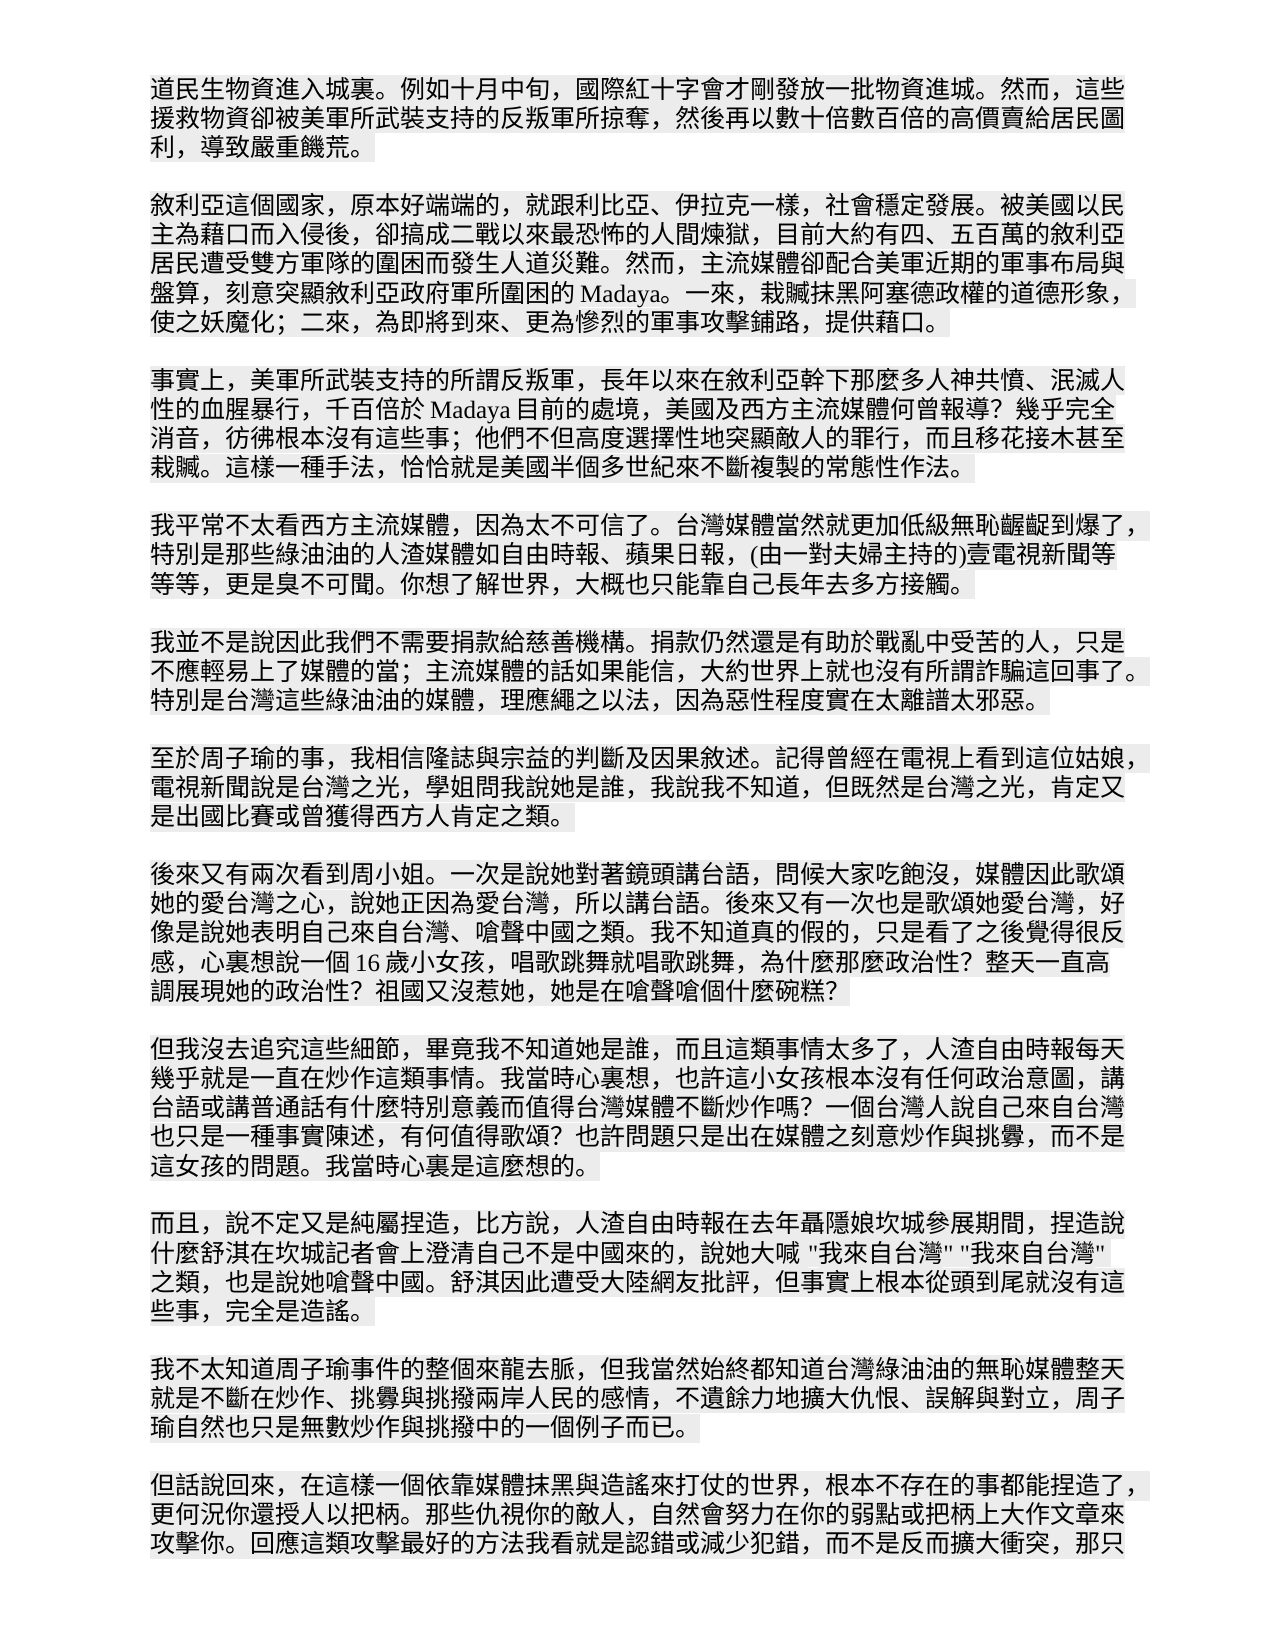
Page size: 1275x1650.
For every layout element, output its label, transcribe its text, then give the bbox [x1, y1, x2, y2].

text 我常說："政治不會有偶然或湊巧這回事"。 所謂萬事俱備，只欠東風。在一種重要時刻，比方說即將投票，或是準備展開某種侵略計畫的前夕，總是突然就會剛剛好就是那麼巧，剛剛好就會如某些人所願地湊巧吹來一陣東風，助其大展鴻圖。 比方說，911剛發生時，誰會去懷疑911的真實性？主流媒體說什麼，我們就信什麼；就算你逐漸有點懷疑，多少還是會受其操弄，直到許多年之後，才會恍然大悟原來真相根本不是那麼一回事。 有個研究機構統計，美國在侵略伊拉克期間，主流媒體前前後後一共刻意製造並散播了九百多個謊言，可以說幾乎沒有一句話是真的。包括什麼美麗美軍女兵林奇小姐彷如藍波般的英勇行為，還有戰爭期間無日無之的各種所謂大規模毀滅武器的可疑證據已被查獲之報導，還有所謂伊拉克婦女小孩夾道歡迎美軍入侵的感人新聞，以及英勇的伊拉克人民拉倒海珊銅像的壯烈歷史一刻等等等。事後發現，全是假的，純屬瞎掰，移花接木，嫁禍，或是自導自演，自己人冒充演出等等等。 就比方說，我之前貼的那個敘利亞圍城導致饑荒的新聞，現在傳出，那些骨瘦如柴的小朋友的影像與照片來源不明，很可能是移花接木，從敘利亞的其它城市拍攝，嫁禍給敘利亞政府軍所包圍的 Madaya這個城市。以頭版新聞報導這個事件的紐約時報，對其資訊來源表示無法證實。 那麼，事實真相是什麼呢？Madaya的居民確實長期挨餓，但敘利亞政府軍並沒有阻礙人道民生物資進入城裏。例如十月中旬，國際紅十字會才剛發放一批物資進城。然而，這些援救物資卻被美軍所武裝支持的反叛軍所掠奪，然後再以數十倍數百倍的高價賣給居民圖利，導致嚴重饑荒。 敘利亞這個國家，原本好端端的，就跟利比亞、伊拉克一樣，社會穩定發展。被美國以民主為藉口而入侵後，卻搞成二戰以來最恐怖的人間煉獄，目前大約有四、五百萬的敘利亞居民遭受雙方軍隊的圍困而發生人道災難。然而，主流媒體卻配合美軍近期的軍事布局與盤算，刻意突顯敘利亞政府軍所圍困的Madaya。一來，栽贓抹黑阿塞德政權的道德形象，使之妖魔化；二來，為即將到來、更為慘烈的軍事攻擊鋪路，提供藉口。 事實上，美軍所武裝支持的所謂反叛軍，長年以來在敘利亞幹下那麼多人神共憤、泯滅人性的血腥暴行，千百倍於Madaya目前的處境，美國及西方主流媒體何曾報導？幾乎完全消音，彷彿根本沒有這些事；他們不但高度選擇性地突顯敵人的罪行，而且移花接木甚至栽贓。這樣一種手法，恰恰就是美國半個多世紀來不斷複製的常態性作法。 我平常不太看西方主流媒體，因為太不可信了。台灣媒體當然就更加低級無恥齷齪到爆了，特別是那些綠油油的人渣媒體如自由時報、蘋果日報，(由一對夫婦主持的)壹電視新聞等等等，更是臭不可聞。你想了解世界，大概也只能靠自己長年去多方接觸。 我並不是說因此我們不需要捐款給慈善機構。捐款仍然還是有助於戰亂中受苦的人，只是不應輕易上了媒體的當；主流媒體的話如果能信，大約世界上就也沒有所謂詐騙這回事了。特別是台灣這些綠油油的媒體，理應繩之以法，因為惡性程度實在太離譜太邪惡。 至於周子瑜的事，我相信隆誌與宗益的判斷及因果敘述。記得曾經在電視上看到這位姑娘，電視新聞說是台灣之光，學姐問我說她是誰，我說我不知道，但既然是台灣之光，肯定又是出國比賽或曾獲得西方人肯定之類。 後來又有兩次看到周小姐。一次是說她對著鏡頭講台語，問候大家吃飽沒，媒體因此歌頌她的愛台灣之心，說她正因為愛台灣，所以講台語。後來又有一次也是歌頌她愛台灣，好像是說她表明自己來自台灣、嗆聲中國之類。我不知道真的假的，只是看了之後覺得很反感，心裏想說一個16歲小女孩，唱歌跳舞就唱歌跳舞，為什麼那麼政治性？整天一直高調展現她的政治性？祖國又沒惹她，她是在嗆聲嗆個什麼碗糕？ 但我沒去追究這些細節，畢竟我不知道她是誰，而且這類事情太多了，人渣自由時報每天幾乎就是一直在炒作這類事情。我當時心裏想，也許這小女孩根本沒有任何政治意圖，講台語或講普通話有什麼特別意義而值得台灣媒體不斷炒作嗎？一個台灣人說自己來自台灣也只是一種事實陳述，有何值得歌頌？也許問題只是出在媒體之刻意炒作與挑釁，而不是這女孩的問題。我當時心裏是這麼想的。 而且，說不定又是純屬捏造，比方說，人渣自由時報在去年聶隱娘坎城參展期間，捏造說什麼舒淇在坎城記者會上澄清自己不是中國來的，說她大喊 "我來自台灣" "我來自台灣" 之類，也是說她嗆聲中國。舒淇因此遭受大陸網友批評，但事實上根本從頭到尾就沒有這些事，完全是造謠。 我不太知道周子瑜事件的整個來龍去脈，但我當然始終都知道台灣綠油油的無恥媒體整天就是不斷在炒作、挑釁與挑撥兩岸人民的感情，不遺餘力地擴大仇恨、誤解與對立，周子瑜自然也只是無數炒作與挑撥中的一個例子而已。 但話說回來，在這樣一個依靠媒體抹黑與造謠來打仗的世界，根本不存在的事都能捏造了，更何況你還授人以把柄。那些仇視你的敵人，自然會努力在你的弱點或把柄上大作文章來攻擊你。回應這類攻擊最好的方法我看就是認錯或減少犯錯，而不是反而擴大衝突，那只是上了別人的當。難道大陸官方真的笨到不知道這些綠油油的台灣媒體多麼渴望你努力打壓台灣人？ 我常深深有個感覺，那些邪惡齷齪到爆的國家或政黨或個人，個個都很厲害，很會操弄媒體，修辭能力很強，漂亮話滿天飛，而且個個非常擅於造謠抹黑扭曲與渲染，擅於營造形象，塑造輿論。於是黑的變成白的，白的變黑的，明明醜陋邪惡的撒旦，竟變成美麗善良的小天使。 但是，你看那些比較良善的一方，明明乾乾淨淨、正正直直，明明心懷善念，戮力從事，明明做的幾乎全是良善之舉，但卻被抹黑炒作成恐怖壞人，變成過街老鼠，甚至變成邪惡、反改革的代名詞。 你可以支持任何政治主張，但做為一個人，難道你真能忍受這樣一種顛倒是非善惡黑白的操弄？ 陳真 ================================= Washington invokes hunger to promote war in Syria WSWS 16 January 2016 Bill Van Auken The United States, France and Britain called a meeting of the United Nations Security Council on Thursday to press for “immediate action” to secure the delivery of humanitarian aid to besieged areas of Syria. The supposedly heartfelt humanitarian concerns of the three imperialist powers that are currently bombing Syria came amid a concerted propaganda campaign over alleged starvation in the southwestern Syrian town of Madaya. Originating with Al Jazeera, the news agency controlled by the Qatari monarchy, a key source of financial and arms support for the Al Qaeda-linked militias that have ravaged much of Syria, the invocation of Madaya as proof of the supposed inhumanity of the Syrian government of President Bashar al-Assad has been taken up by much of the world media. The New York Times published a front-page report Friday on conditions in the town, based on accounts that the newspaper said “could not be independently confirmed.” There is no reason to doubt that conditions are desperate in Madaya, as they are in much of Syria after more than four years of a sectarian civil war fomented and provisioned by US imperialism and its regional allies, including Saudi Arabia, Turkey and Qatar. As many as 4.5 million Syrians are in areas that have been cut off from the rest of the country by the battle lines. If Madaya is the focus of international attention, however, it is because it is encircled by Syrian government forces along with their allies from the Lebanese Hezbollah militia. The town sits at a strategic juncture near the Lebanese border and less than 25 miles from the capital, Damascus. In the international furor being whipped up over conditions in Madaya, including through the use of photographs of starving people taken elsewhere, little attention is given to the fact that the town is largely controlled by the al-Nusra Front, Al Qaeda’s Syrian affiliate, and Ahrar al-Sham, a similar Salafist jihadi militia. While conditions of hunger in the town are routinely attributed to the government siege, residents have reported that food supplies have been monopolized by the Al Qaeda-linked groups, which sell them at extortionate prices to finance their operations. On October 18, the International Committee of the Red Cross delivered two months’ worth of food supplies to Madaya, with the government doing nothing to impede humanitarian access to the town. That many are facing hunger is largely attributable to the looting of the aid shipment by US-backed “rebels.” While the imperialist powers and their media accomplices are directing all eyes to Madaya, they have wholly ignored equally if not more desperate conditions in the predominantly Shia towns of Kefraya and al-Foua in the northwestern province of Idlib, which have been under attack by the US-backed “rebels” since 2011 and under a total siege since March of last year. Starved of supplies and under constant attack, the town has seen 1,700 civilian residents killed. The indifference of the imperialist powers to hunger and suffering among populations under siege by their proxy forces demonstrates that the invocation of starvation is just one more bid to promote a war for regime change as some kind of humanitarian intervention. Today marks the 25th anniversary of the launching of the first Gulf War against Iraq in 1991. Then, as now, phony pretexts were floated by the US government and echoed and amplified by the corporate media to justify a predatory war for control of the Middle East and its strategic oil resources. In this regard, little has changed over the course of a quarter century of uninterrupted American militarism in the region. In 1991, it should be recalled, the public was told of marauding Iraqi troops snatching Kuwaiti babies out of incubators and leaving them to die in order to ship the devices back to Iraq. A tearful volunteer nurse was brought to Capitol Hill to testify on this atrocity, which seemed to echo World War I propaganda about German soldiers using Belgian babies for bayonet practice. Only well after the US invasion was it revealed that the “nurse” was, in fact, the daughter of the Kuwaiti ambassador to the US and a member of the oil sheikdom’s royal family, and that the incubator story was a propaganda hoax from start to finish. In the years that followed, the US imposed draconian sanctions upon Iraq that led to real starvation and unchecked disease. According to some estimates, the sanctions led to the deaths of as many as 500,000 Iraqi children due to a lack of food, medicine and uncontaminated water resulting from the imperialist blockade. Confronted with this appalling death toll in a 1996 television interview, Madeleine Albright, who was then the US ambassador to the UN and soon to be secretary of state, responded, “We think the price is worth it.” This is the same government now shedding crocodile tears over the alleged use of hunger as a weapon by the Syrian government. Since then, the United States has annihilated over a million people in the invasion and occupation of Iraq, killed tens of thousands more in the US-NATO war to overthrow Libya’s Muammar Gaddafi, and orchestrated the war in Syria that has left an estimated 260,000 dead and displaced half of the country’s population. These interventions have thrown all three countries and their social infrastructures into a state of collapse. The recklessness and brutality of the US ruling oligarchy’s militarist attempts to impose its hegemony over the Middle East and the entire planet go hand-in-hand with its destructive role within the US itself, smashing up the country’s industrial base, destroying the jobs and living standards of the working class, and funneling the bulk of the nation’s wealth to a handful of financial parasites. Neither the escalation of the war for regime change in Syria, nor, for that matter, the toppling of Assad will extricate American capitalism from its insoluble crisis. The unending eruption of American militarism will produce only more death and destruction, intensifying the crisis both at home and abroad and bringing humanity ever closer to a global conflagration. [150, 75, 1125, 1559]
